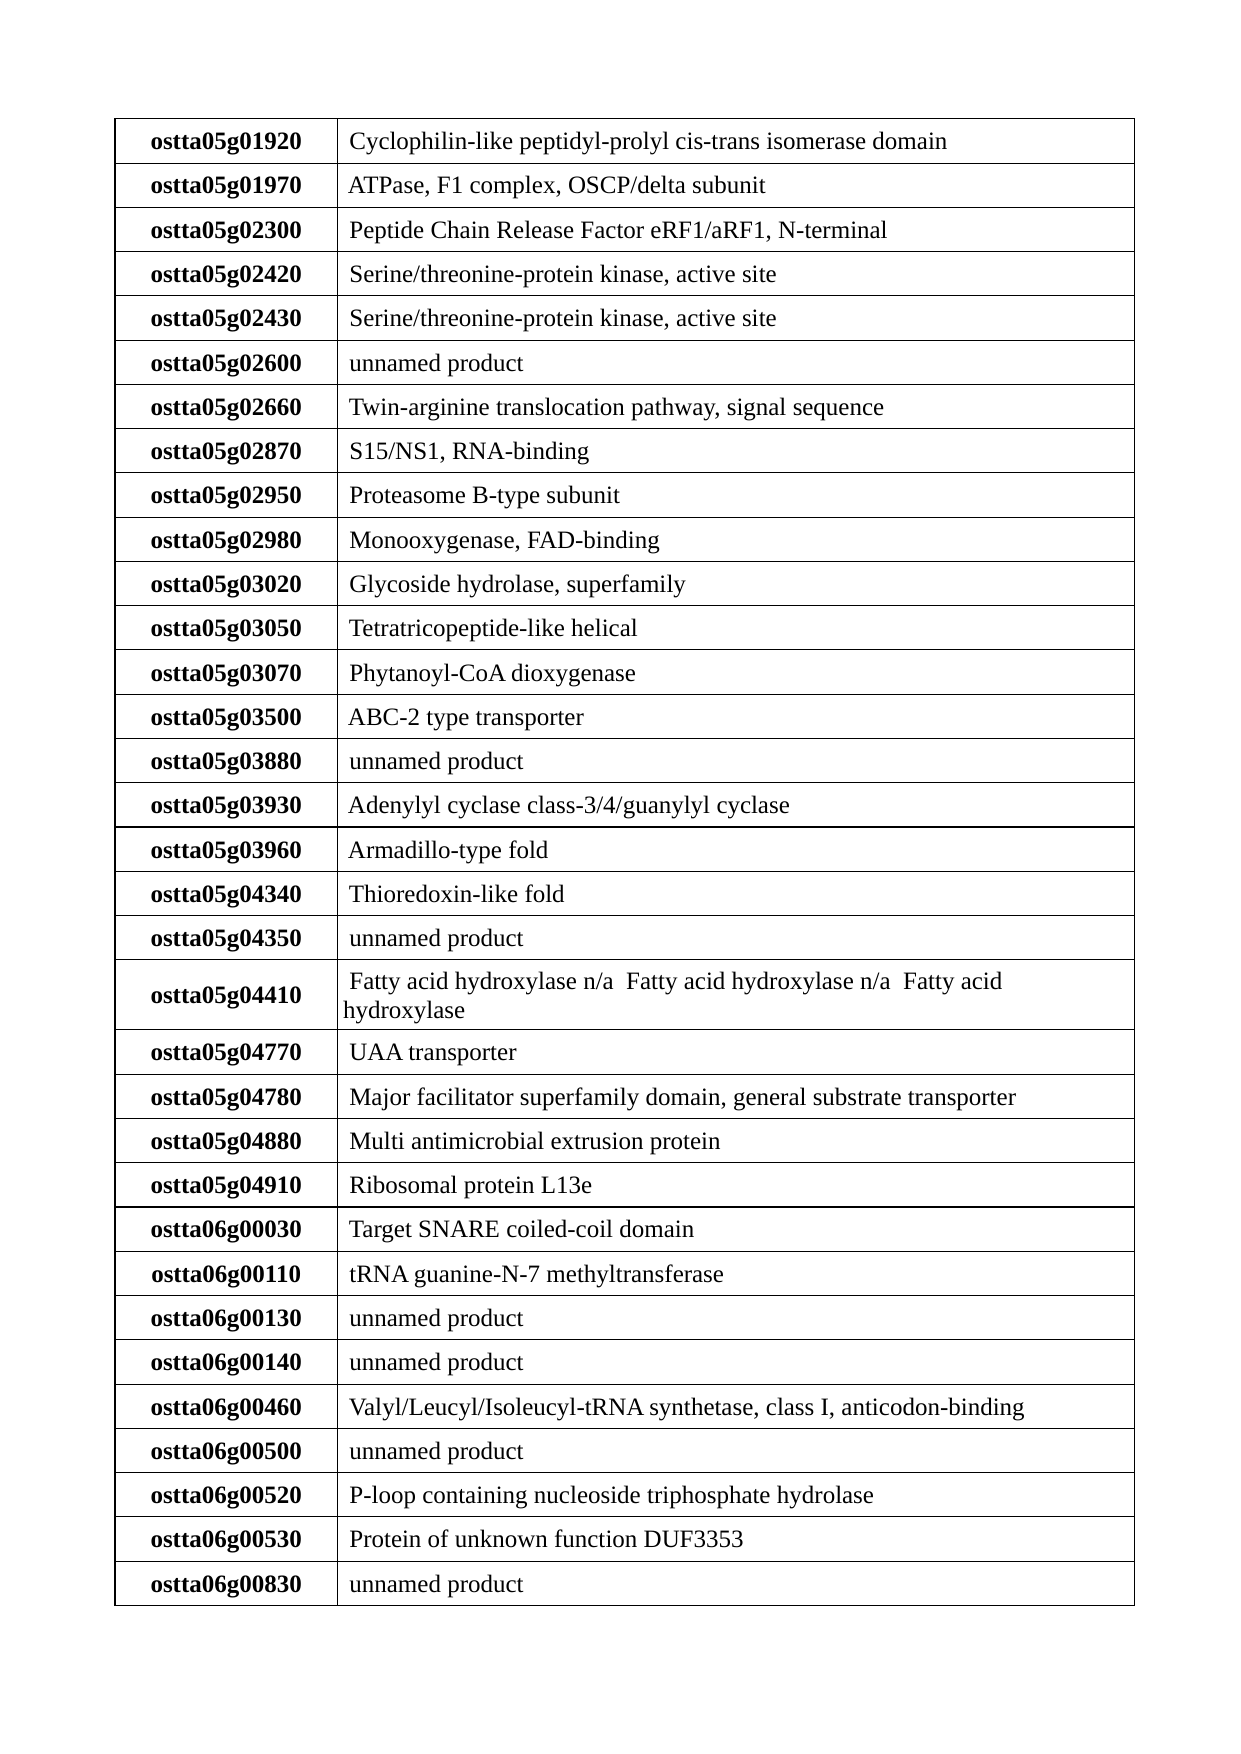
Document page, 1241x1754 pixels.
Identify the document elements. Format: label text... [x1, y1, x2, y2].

table_cell ostta05g02950 [116, 473, 337, 517]
table_cell ostta05g04880 [116, 1119, 337, 1162]
table_cell Phytanoyl-CoA dioxygenase [338, 650, 1134, 694]
table_cell Twin-arginine translocation pathway, signal sequence [338, 385, 1134, 428]
table_cell [1135, 649, 1240, 694]
table_cell S15/NS1, RNA-binding [338, 429, 1134, 472]
table_cell ostta05g01920 [116, 119, 337, 162]
table_cell ostta05g02600 [116, 341, 337, 384]
table_cell ostta05g02870 [116, 429, 337, 472]
table_cell Tetratricopeptide-like helical [338, 606, 1134, 649]
table_cell ostta06g00830 [116, 1562, 337, 1605]
table_cell ostta05g01970 [116, 164, 337, 207]
table_cell ostta05g02980 [116, 518, 337, 561]
table_cell ostta05g02300 [116, 208, 337, 251]
table_cell ostta05g02430 [116, 296, 337, 339]
table_cell P-loop containing nucleoside triphosphate hydrolase [338, 1473, 1134, 1516]
table_cell ostta05g03960 [116, 828, 337, 871]
table_cell [1135, 1561, 1240, 1605]
table_cell ostta05g04910 [116, 1163, 337, 1206]
table_cell [1135, 1029, 1240, 1073]
table_cell ostta05g04770 [116, 1030, 337, 1073]
table_cell [1135, 871, 1240, 915]
table_cell [1135, 251, 1240, 295]
table_cell [1135, 1339, 1240, 1383]
table_cell UAA transporter [338, 1030, 1134, 1073]
table_cell [1135, 207, 1240, 251]
table_cell [1135, 1206, 1240, 1251]
table_cell [1135, 1118, 1240, 1162]
table_cell ostta06g00110 [116, 1252, 337, 1295]
table_cell Multi antimicrobial extrusion protein [338, 1119, 1134, 1162]
table_cell [1135, 782, 1240, 826]
table_cell ostta05g02660 [116, 385, 337, 428]
table_cell ABC-2 type transporter [338, 695, 1134, 738]
table_cell [1135, 826, 1240, 871]
table_cell [1135, 472, 1240, 517]
table_cell [1135, 517, 1240, 561]
table_cell Ribosomal protein L13e [338, 1163, 1134, 1206]
table_cell [1135, 1251, 1240, 1295]
table_cell [1135, 959, 1240, 1029]
table_cell [1135, 1162, 1240, 1206]
table_cell Glycoside hydrolase, superfamily [338, 562, 1134, 605]
table_cell Protein of unknown function DUF3353 [338, 1517, 1134, 1561]
table_cell unnamed product [338, 1429, 1134, 1472]
table_cell ostta06g00500 [116, 1429, 337, 1472]
table_cell unnamed product [338, 1296, 1134, 1339]
table_cell tRNA guanine-N-7 methyltransferase [338, 1252, 1134, 1295]
table_cell Serine/threonine-protein kinase, active site [338, 296, 1134, 339]
table_cell unnamed product [338, 1562, 1134, 1605]
table_cell ostta06g00460 [116, 1385, 337, 1428]
table_cell ostta06g00520 [116, 1473, 337, 1516]
table_cell [1135, 1516, 1240, 1561]
table_cell [1135, 1384, 1240, 1428]
table_cell [1135, 1074, 1240, 1118]
table_cell ostta05g03500 [116, 695, 337, 738]
table_cell ATPase, F1 complex, OSCP/delta subunit [338, 164, 1134, 207]
table_cell ostta05g02420 [116, 252, 337, 295]
table_cell Peptide Chain Release Factor eRF1/aRF1, N-terminal [338, 208, 1134, 251]
table_cell unnamed product [338, 739, 1134, 782]
table_cell ostta05g03070 [116, 650, 337, 694]
table_cell ostta05g04780 [116, 1075, 337, 1118]
table_cell unnamed product [338, 1340, 1134, 1383]
table_cell Cyclophilin-like peptidyl-prolyl cis-trans isomerase domain [338, 119, 1134, 162]
table_cell [1135, 163, 1240, 207]
table_cell [1135, 340, 1240, 384]
table_cell Monooxygenase, FAD-binding [338, 518, 1134, 561]
table_cell ostta06g00530 [116, 1517, 337, 1561]
table_cell ostta05g04410 [116, 960, 337, 1029]
table_cell unnamed product [338, 341, 1134, 384]
table_cell [1135, 694, 1240, 738]
table_cell ostta05g03050 [116, 606, 337, 649]
table_cell [1135, 738, 1240, 782]
table_cell [1135, 118, 1240, 162]
table_cell ostta05g03930 [116, 783, 337, 826]
table_cell ostta06g00140 [116, 1340, 337, 1383]
table_cell ostta05g04340 [116, 872, 337, 915]
table_cell Thioredoxin-like fold [338, 872, 1134, 915]
table_cell Armadillo-type fold [338, 828, 1134, 871]
table_cell Serine/threonine-protein kinase, active site [338, 252, 1134, 295]
table_cell ostta06g00030 [116, 1208, 337, 1251]
table_cell ostta05g03020 [116, 562, 337, 605]
table_cell Valyl/Leucyl/Isoleucyl-tRNA synthetase, class I, anticodon-binding [338, 1385, 1134, 1428]
table_cell [1135, 1428, 1240, 1472]
table_cell [1135, 384, 1240, 428]
table_cell [1135, 915, 1240, 959]
table_cell [1135, 428, 1240, 472]
table_cell [1135, 1295, 1240, 1339]
table_cell unnamed product [338, 916, 1134, 959]
table_cell ostta05g04350 [116, 916, 337, 959]
table_cell [1135, 295, 1240, 339]
table_cell ostta06g00130 [116, 1296, 337, 1339]
table_cell Fatty acid hydroxylase n/a Fatty acid hydroxylase n/a Fatty acid hydroxylase [338, 960, 1134, 1029]
table_cell Proteasome B-type subunit [338, 473, 1134, 517]
table_cell Major facilitator superfamily domain, general substrate transporter [338, 1075, 1134, 1118]
table_cell [1135, 605, 1240, 649]
table_cell Target SNARE coiled-coil domain [338, 1208, 1134, 1251]
table_cell [1135, 561, 1240, 605]
table_cell [1135, 1472, 1240, 1516]
table_cell Adenylyl cyclase class-3/4/guanylyl cyclase [338, 783, 1134, 826]
table_cell ostta05g03880 [116, 739, 337, 782]
